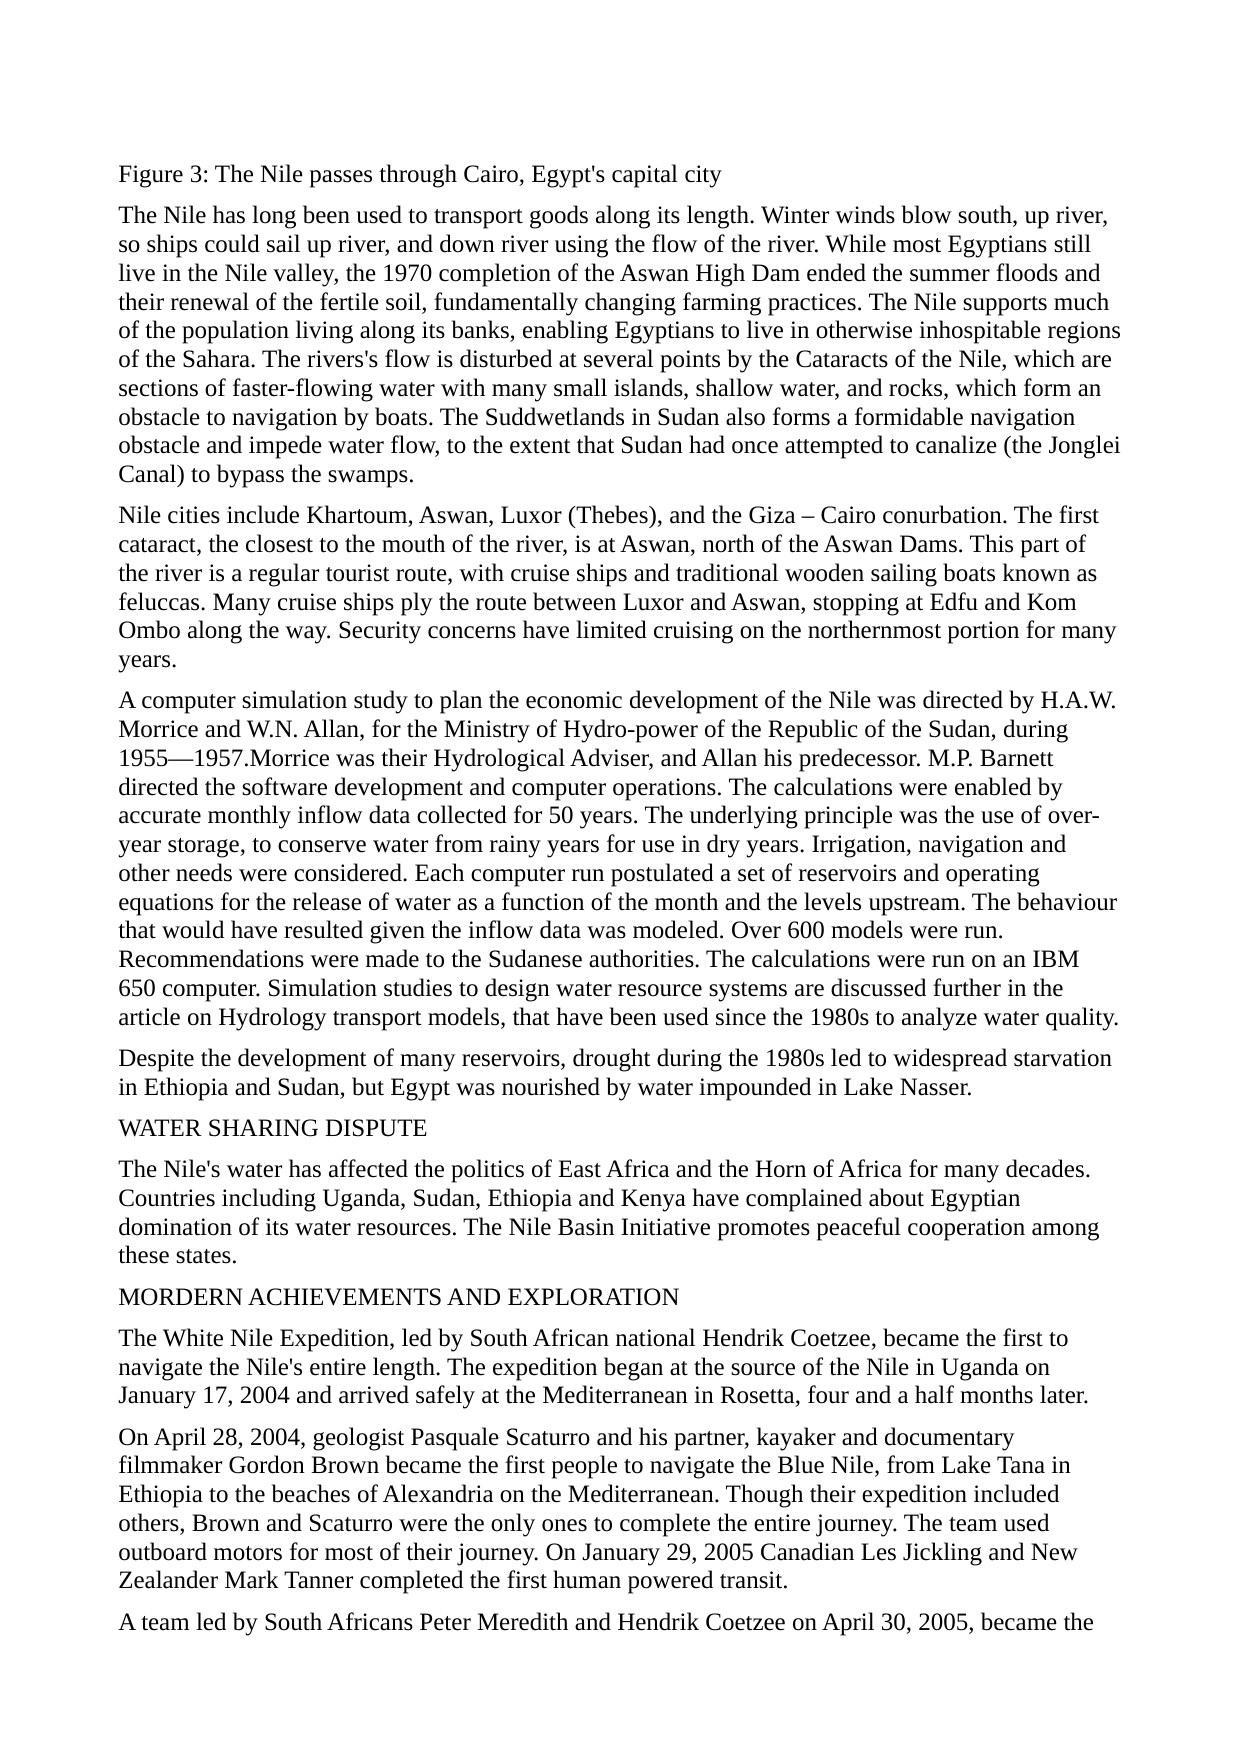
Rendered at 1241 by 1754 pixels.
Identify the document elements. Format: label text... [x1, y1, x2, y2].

text MORDERN ACHIEVEMENTS AND EXPLORATION [118, 1282, 1122, 1311]
text On April 28, 2004, geologist Pasquale Scaturro and his partner, kayaker and documentary filmmaker Gordon Brown became the first people to navigate the Blue Nile, from Lake Tana in Ethiopia to the beaches of Alexandria on the Mediterranean. Though their expedition included others, Brown and Scaturro were the only ones to complete the entire journey. The team used outboard motors for most of their journey. On January 29, 2005 Canadian Les Jickling and New Zealander Mark Tanner completed the first human powered transit. [118, 1422, 1122, 1594]
text WATER SHARING DISPUTE [118, 1113, 1122, 1142]
text The White Nile Expedition, led by South African national Hendrik Coetzee, became the first to navigate the Nile's entire length. The expedition began at the source of the Nile in Uganda on January 17, 2004 and arrived safely at the Mediterranean in Rosetta, four and a half months later. [118, 1323, 1122, 1409]
text A team led by South Africans Peter Meredith and Hendrik Coetzee on April 30, 2005, became the [118, 1607, 1122, 1636]
text Despite the development of many reservoirs, drought during the 1980s led to widespread starvation in Ethiopia and Sudan, but Egypt was nourished by water impounded in Lake Nasser. [118, 1043, 1122, 1101]
text A computer simulation study to plan the economic development of the Nile was directed by H.A.W. Morrice and W.N. Allan, for the Ministry of Hydro-power of the Republic of the Sudan, during 1955—1957.Morrice was their Hydrological Adviser, and Allan his predecessor. M.P. Barnett directed the software development and computer operations. The calculations were enabled by accurate monthly inflow data collected for 50 years. The underlying principle was the use of over-year storage, to conserve water from rainy years for use in dry years. Irrigation, navigation and other needs were considered. Each computer run postulated a set of reservoirs and operating equations for the release of water as a function of the month and the levels upstream. The behaviour that would have resulted given the inflow data was modeled. Over 600 models were run. Recommendations were made to the Sudanese authorities. The calculations were run on an IBM 650 computer. Simulation studies to design water resource systems are discussed further in the article on Hydrology transport models, that have been used since the 1980s to analyze water quality. [118, 686, 1122, 1031]
text The Nile's water has affected the politics of East Africa and the Horn of Africa for many decades. Countries including Uganda, Sudan, Ethiopia and Kenya have complained about Egyptian domination of its water resources. The Nile Basin Initiative promotes peaceful cooperation among these states. [118, 1154, 1122, 1269]
text The Nile has long been used to transport goods along its length. Winter winds blow south, up river, so ships could sail up river, and down river using the flow of the river. While most Egyptians still live in the Nile valley, the 1970 completion of the Aswan High Dam ended the summer floods and their renewal of the fertile soil, fundamentally changing farming practices. The Nile supports much of the population living along its banks, enabling Egyptians to live in otherwise inhospitable regions of the Sahara. The rivers's flow is disturbed at several points by the Cataracts of the Nile, which are sections of faster-flowing water with many small islands, shallow water, and rocks, which form an obstacle to navigation by boats. The Suddwetlands in Sudan also forms a formidable navigation obstacle and impede water flow, to the extent that Sudan had once attempted to canalize (the Jonglei Canal) to bypass the swamps. [118, 201, 1122, 488]
text Nile cities include Khartoum, Aswan, Luxor (Thebes), and the Giza – Cairo conurbation. The first cataract, the closest to the mouth of the river, is at Aswan, north of the Aswan Dams. This part of the river is a regular tourist route, with cruise ships and traditional wooden sailing boats known as feluccas. Many cruise ships ply the route between Luxor and Aswan, stopping at Edfu and Kom Ombo along the way. Security concerns have limited cruising on the northernmost portion for many years. [118, 501, 1122, 673]
text Figure 3: The Nile passes through Cairo, Egypt's capital city [118, 159, 1122, 188]
